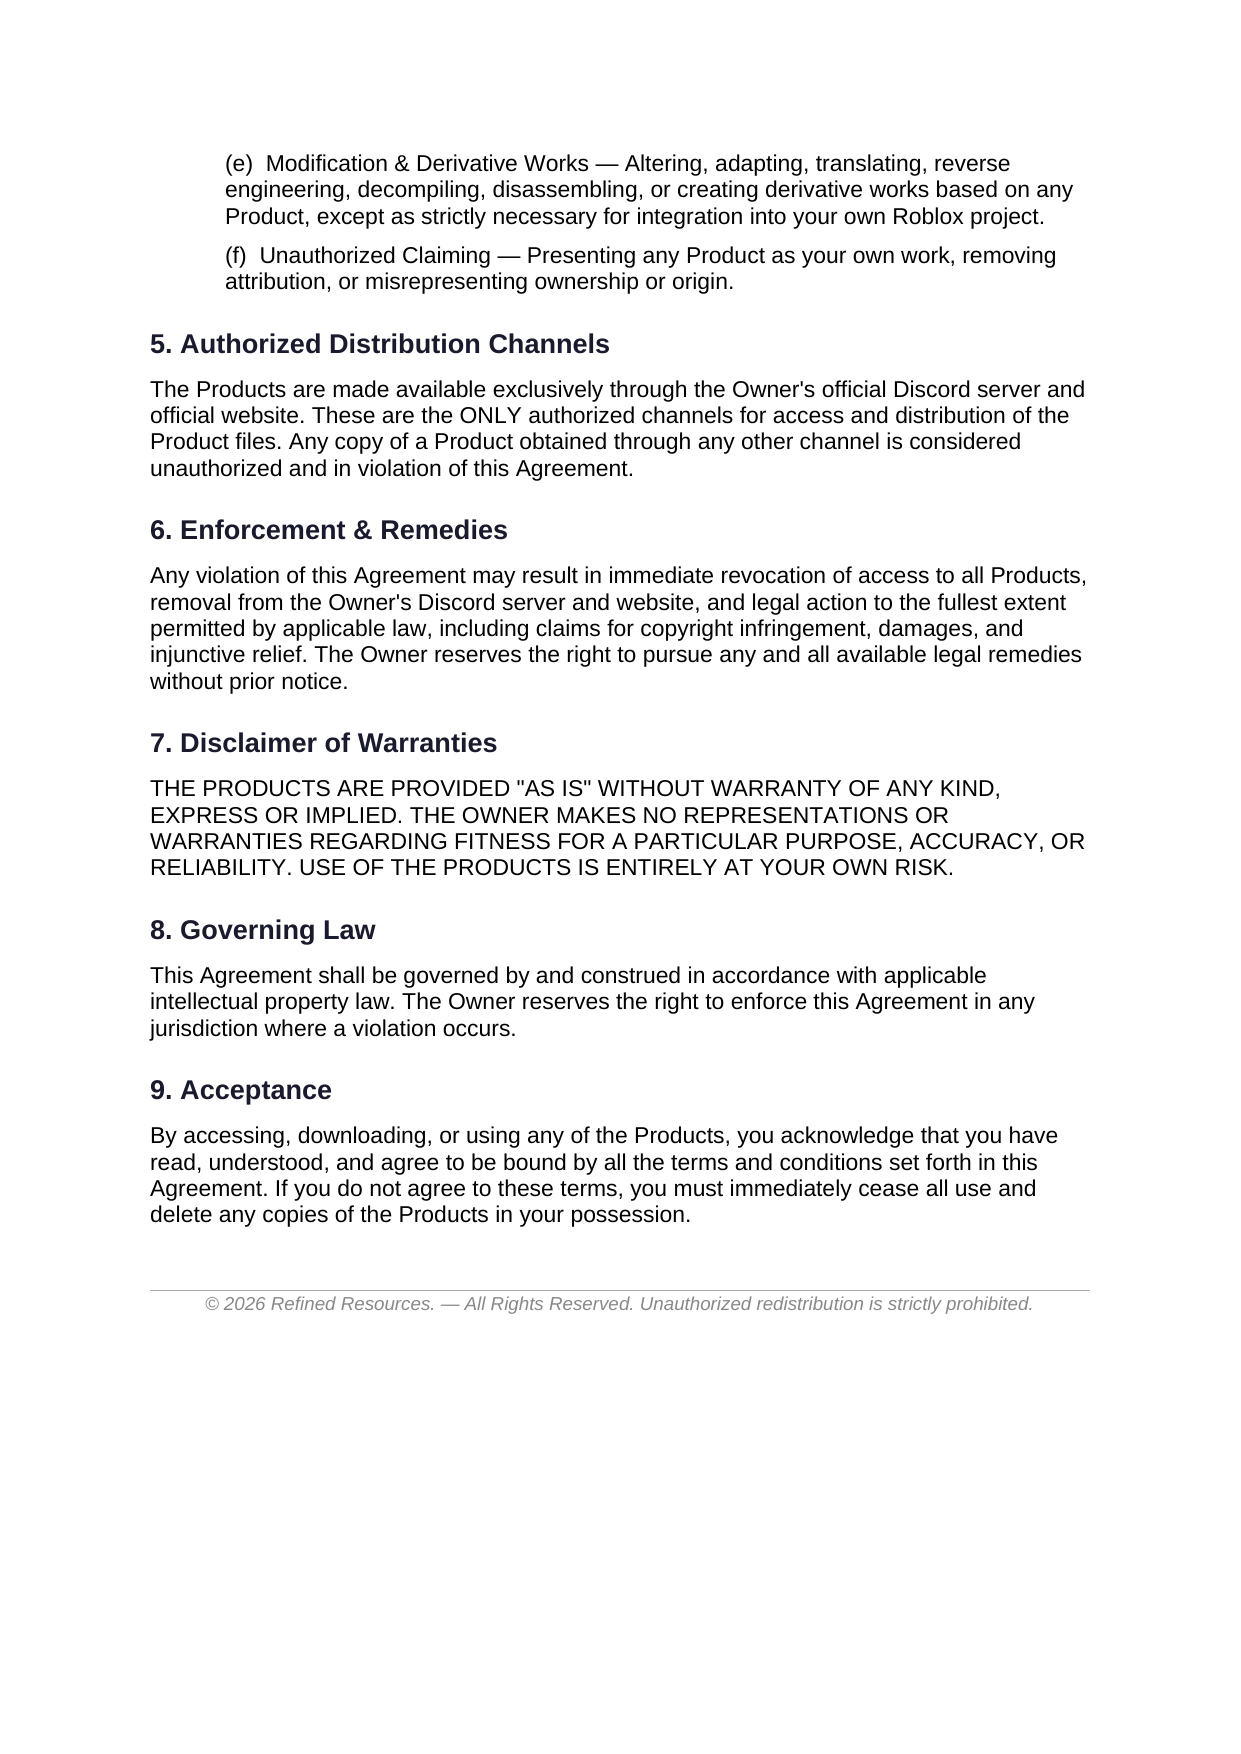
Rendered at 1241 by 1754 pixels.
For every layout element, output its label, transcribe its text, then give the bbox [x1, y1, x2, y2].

text Any violation of this Agreement may result in immediate revocation of access to all Products, removal from the Owner's Discord server and website, and legal action to the fullest extent permitted by applicable law, including claims for copyright infringement, damages, and injunctive relief. The Owner reserves the right to pursue any and all available legal remedies without prior notice. [150, 562, 1090, 694]
text THE PRODUCTS ARE PROVIDED "AS IS" WITHOUT WARRANTY OF ANY KIND, EXPRESS OR IMPLIED. THE OWNER MAKES NO REPRESENTATIONS OR WARRANTIES REGARDING FITNESS FOR A PARTICULAR PURPOSE, ACCURACY, OR RELIABILITY. USE OF THE PRODUCTS IS ENTIRELY AT YOUR OWN RISK. [150, 775, 1090, 881]
text © 2026 Refined Resources. — All Rights Reserved. Unauthorized redistribution is strictly prohibited. [150, 1291, 1090, 1315]
text (e) Modification & Derivative Works — Altering, adapting, translating, reverse engineering, decompiling, disassembling, or creating derivative works based on any Product, except as strictly necessary for integration into your own Roblox project. [225, 150, 1090, 229]
subtitle 5. Authorized Distribution Channels [150, 328, 1090, 359]
subtitle 9. Acceptance [150, 1074, 1090, 1106]
text This Agreement shall be governed by and construed in accordance with applicable intellectual property law. The Owner reserves the right to enforce this Agreement in any jurisdiction where a violation occurs. [150, 962, 1090, 1041]
subtitle 7. Disclaimer of Warranties [150, 727, 1090, 758]
text The Products are made available exclusively through the Owner's official Discord server and official website. These are the ONLY authorized channels for access and distribution of the Product files. Any copy of a Product obtained through any other channel is considered unauthorized and in violation of this Agreement. [150, 376, 1090, 481]
text By accessing, downloading, or using any of the Products, you acknowledge that you have read, understood, and agree to be bound by all the terms and conditions set forth in this Agreement. If you do not agree to these terms, you must immediately cease all use and delete any copies of the Products in your possession. [150, 1122, 1090, 1228]
subtitle 6. Enforcement & Remedies [150, 514, 1090, 546]
subtitle 8. Governing Law [150, 914, 1090, 945]
text (f) Unauthorized Claiming — Presenting any Product as your own work, removing attribution, or misrepresenting ownership or origin. [225, 242, 1090, 294]
